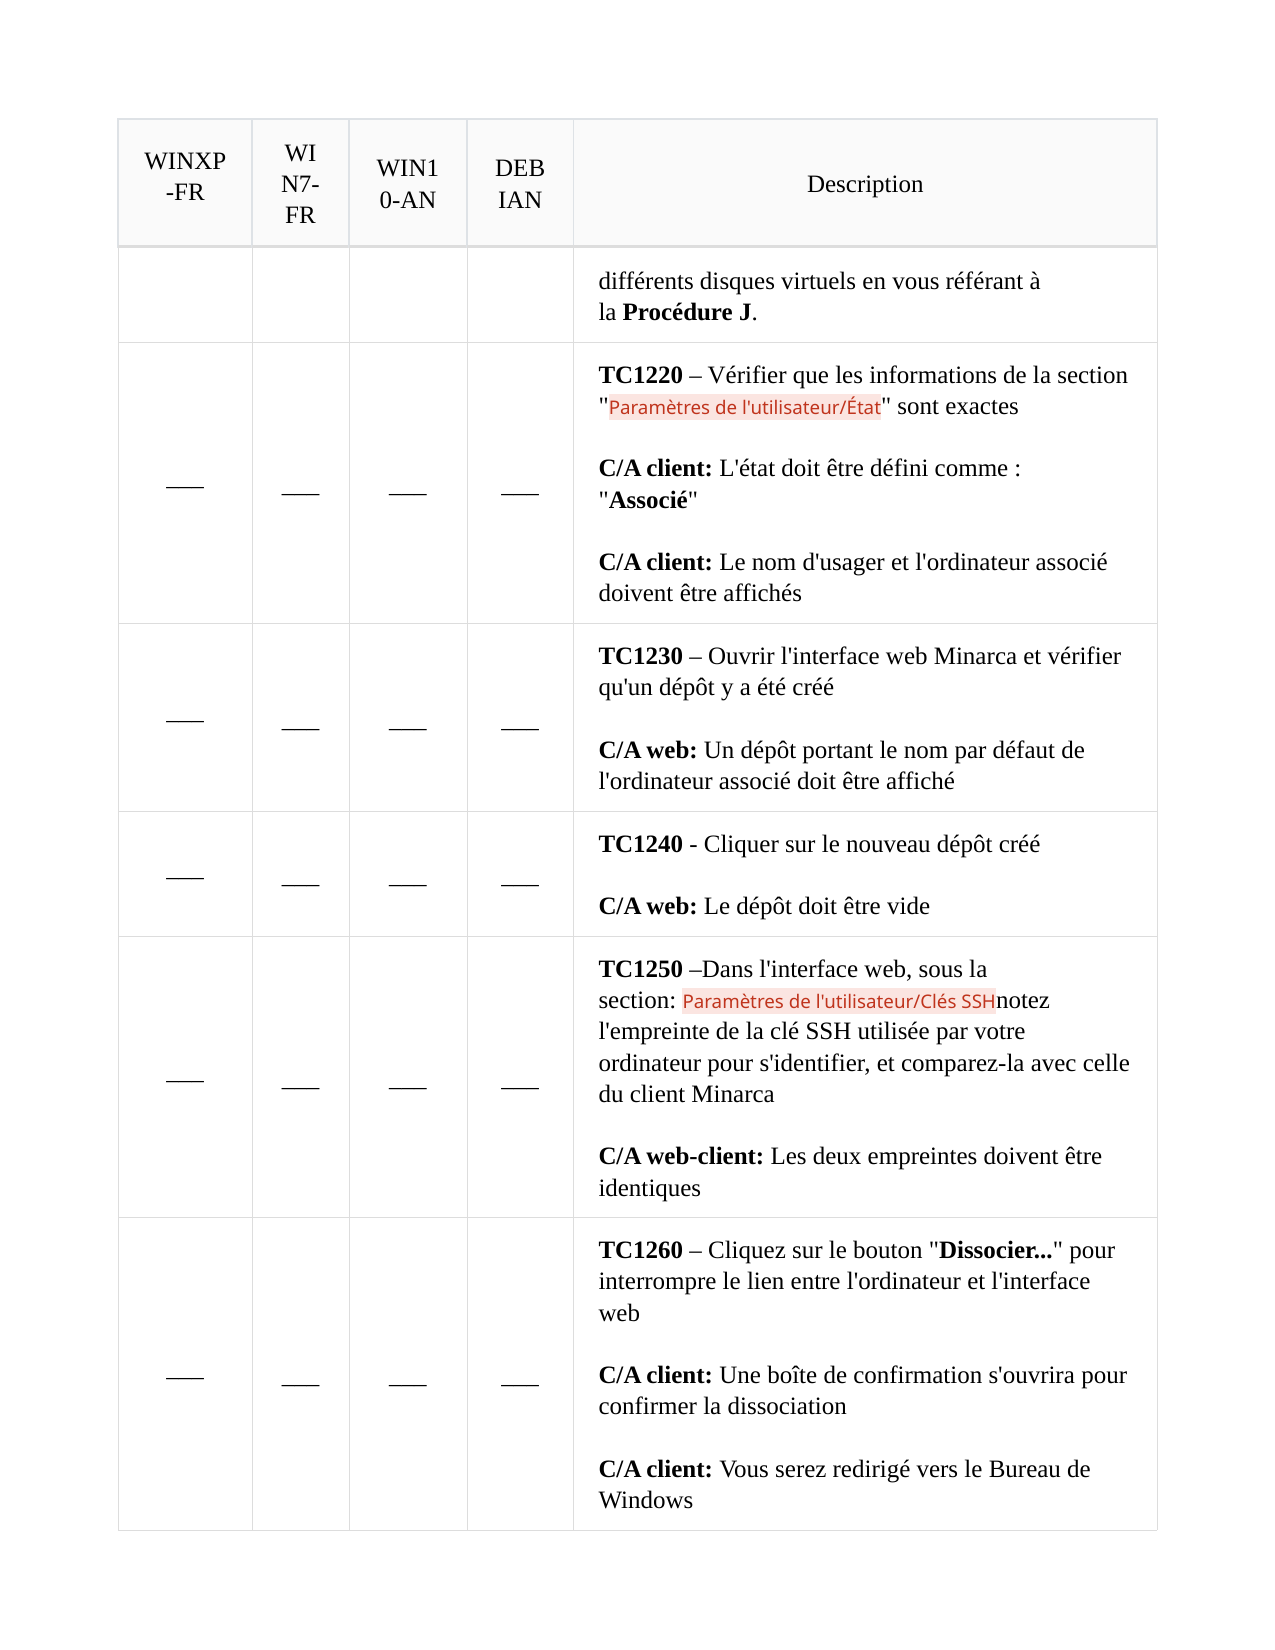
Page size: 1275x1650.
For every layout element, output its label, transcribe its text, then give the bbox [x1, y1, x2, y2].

table_cell ___ [468, 1218, 573, 1529]
table_cell ___ [468, 937, 573, 1217]
table_cell ___ [119, 624, 252, 811]
table_cell ___ [350, 1218, 467, 1529]
table_cell [350, 248, 467, 342]
table_cell [119, 248, 252, 342]
table_cell TC1250 –Dans l'interface web, sous la section: Paramètres de l'utilisateur/Clés SSHnotez l'empreinte de la clé SSH utilisée par votre ordinateur pour s'identifier, et comparez-la avec celle du client Minarca C/A web-client: Les deux empreintes doivent être identiques [574, 937, 1157, 1217]
table_cell ___ [253, 624, 349, 811]
table_header DEBIAN [468, 120, 573, 245]
table_cell TC1260 – Cliquez sur le bouton "Dissocier..." pour interrompre le lien entre l'ordinateur et l'interface web C/A client: Une boîte de confirmation s'ouvrira pour confirmer la dissociation C/A client: Vous serez redirigé vers le Bureau de Windows [574, 1218, 1157, 1529]
table_cell ___ [119, 343, 252, 623]
table_cell ___ [253, 937, 349, 1217]
table_header WINXP-FR [119, 120, 251, 245]
table_cell ___ [119, 812, 252, 936]
table_header Description [574, 120, 1156, 245]
table_cell [468, 248, 573, 342]
table_cell ___ [253, 1218, 349, 1529]
table_cell ___ [468, 624, 573, 811]
table_cell différents disques virtuels en vous référant à la Procédure J. [574, 248, 1157, 342]
table_header WIN10-AN [350, 120, 466, 245]
table_cell ___ [253, 812, 349, 936]
table_cell ___ [350, 624, 467, 811]
table_cell TC1230 – Ouvrir l'interface web Minarca et vérifier qu'un dépôt y a été créé C/A web: Un dépôt portant le nom par défaut de l'ordinateur associé doit être affiché [574, 624, 1157, 811]
table_header WIN7-FR [253, 120, 348, 245]
table_cell ___ [350, 937, 467, 1217]
table_cell ___ [253, 343, 349, 623]
table_cell ___ [468, 343, 573, 623]
table_cell [253, 248, 349, 342]
table_cell ___ [350, 812, 467, 936]
table_cell ___ [119, 937, 252, 1217]
table_cell ___ [468, 812, 573, 936]
table_cell ___ [119, 1218, 252, 1529]
table_cell TC1220 – Vérifier que les informations de la section "Paramètres de l'utilisateur/État" sont exactes C/A client: L'état doit être défini comme : "Associé" C/A client: Le nom d'usager et l'ordinateur associé doivent être affichés [574, 343, 1157, 623]
table_cell TC1240 - Cliquer sur le nouveau dépôt créé C/A web: Le dépôt doit être vide [574, 812, 1157, 936]
table_cell ___ [350, 343, 467, 623]
